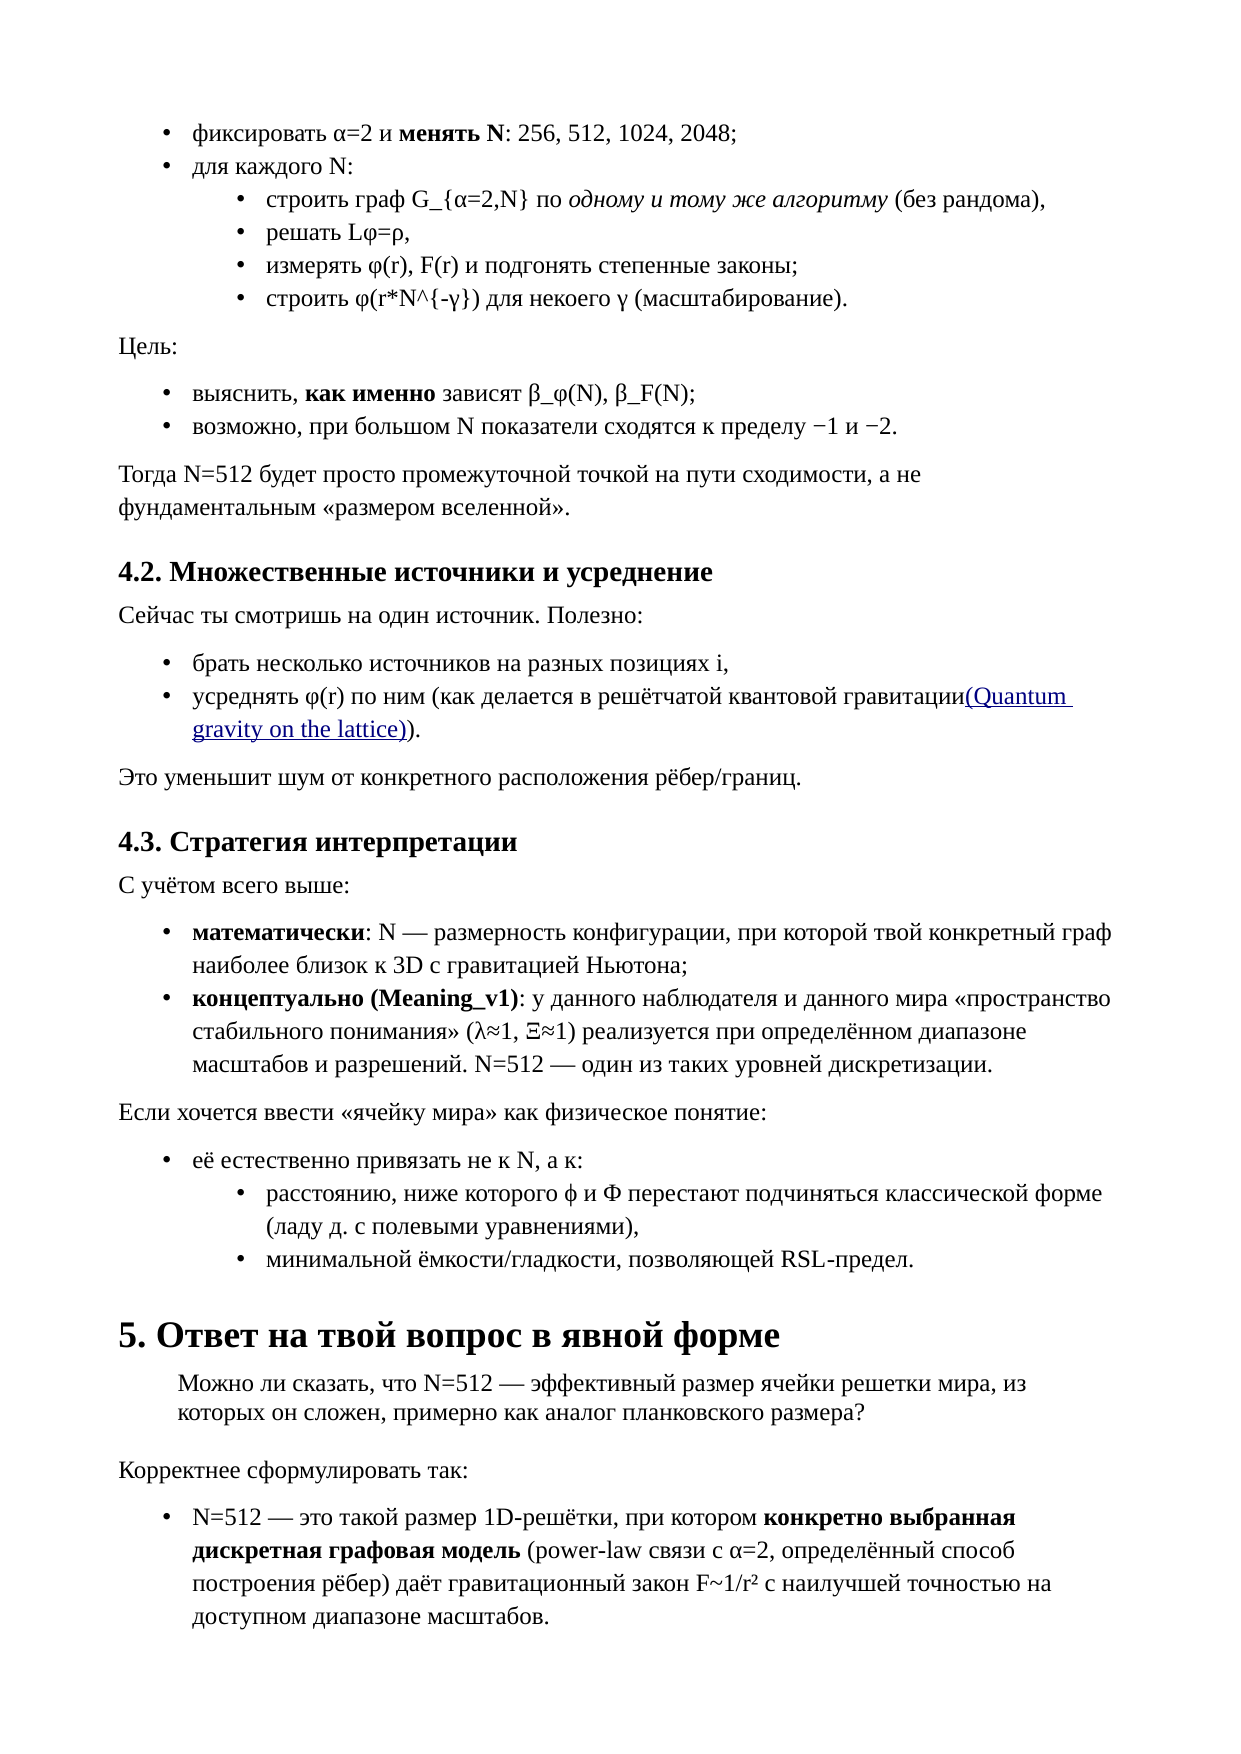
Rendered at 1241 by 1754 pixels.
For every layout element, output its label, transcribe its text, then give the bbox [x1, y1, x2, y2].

text Тогда N=512 будет просто промежуточной точкой на пути сходимости, а не фундаментальным «размером вселенной». [118, 459, 1122, 521]
text Это уменьшит шум от конкретного расположения рёбер/границ. [118, 762, 1122, 790]
list расстоянию, ниже которого ϕ и Φ перестают подчиняться классической форме (ладу д. с полевыми уравнениями), [236, 1178, 1122, 1239]
list минимальной ёмкости/гладкости, позволяющей RSL‑предел. [236, 1244, 1122, 1272]
list её естественно привязать не к N, а к: [162, 1145, 1122, 1173]
list решать Lφ=ρ, [236, 217, 1122, 246]
text Можно ли сказать, что N=512 — эффективный размер ячейки решетки мира, из которых он сложен, примерно как аналог планковского размера? [177, 1368, 1063, 1425]
list измерять φ(r), F(r) и подгонять степенные законы; [236, 250, 1122, 279]
text Корректнее сформулировать так: [118, 1455, 1122, 1483]
text Сейчас ты смотришь на один источник. Полезно: [118, 600, 1122, 629]
list усреднять φ(r) по ним (как делается в решётчатой квантовой гравитации(Quantum gravity on the lattice)). [162, 681, 1122, 743]
list для каждого N: [162, 151, 1122, 180]
subtitle 4.3. Стратегия интерпретации [118, 824, 1122, 857]
subtitle 4.2. Множественные источники и усреднение [118, 554, 1122, 588]
text Если хочется ввести «ячейку мира» как физическое понятие: [118, 1097, 1122, 1126]
list строить граф G_{α=2,N} по одному и тому же алгоритму (без рандома), [236, 184, 1122, 213]
list строить φ(r*N^{-γ}) для некоего γ (масштабирование). [236, 283, 1122, 312]
text Цель: [118, 331, 1122, 359]
list фиксировать α=2 и менять N: 256, 512, 1024, 2048; [162, 118, 1122, 147]
list брать несколько источников на разных позициях i, [162, 648, 1122, 677]
list концептуально (Meaning_v1): у данного наблюдателя и данного мира «пространство стабильного понимания» (λ≈1, Ξ≈1) реализуется при определённом диапазоне масштабов и разрешений. N=512 — один из таких уровней дискретизации. [162, 983, 1122, 1078]
subtitle 5. Ответ на твой вопрос в явной форме [118, 1312, 1122, 1355]
list N=512 — это такой размер 1D‑решётки, при котором конкретно выбранная дискретная графовая модель (power‑law связи с α=2, определённый способ построения рёбер) даёт гравитационный закон F~1/r² с наилучшей точностью на доступном диапазоне масштабов. [162, 1502, 1122, 1630]
list математически: N — размерность конфигурации, при которой твой конкретный граф наиболее близок к 3D с гравитацией Ньютона; [162, 917, 1122, 979]
text С учётом всего выше: [118, 870, 1122, 898]
list выяснить, как именно зависят β_φ(N), β_F(N); [162, 378, 1122, 407]
list возможно, при большом N показатели сходятся к пределу −1 и −2. [162, 411, 1122, 440]
